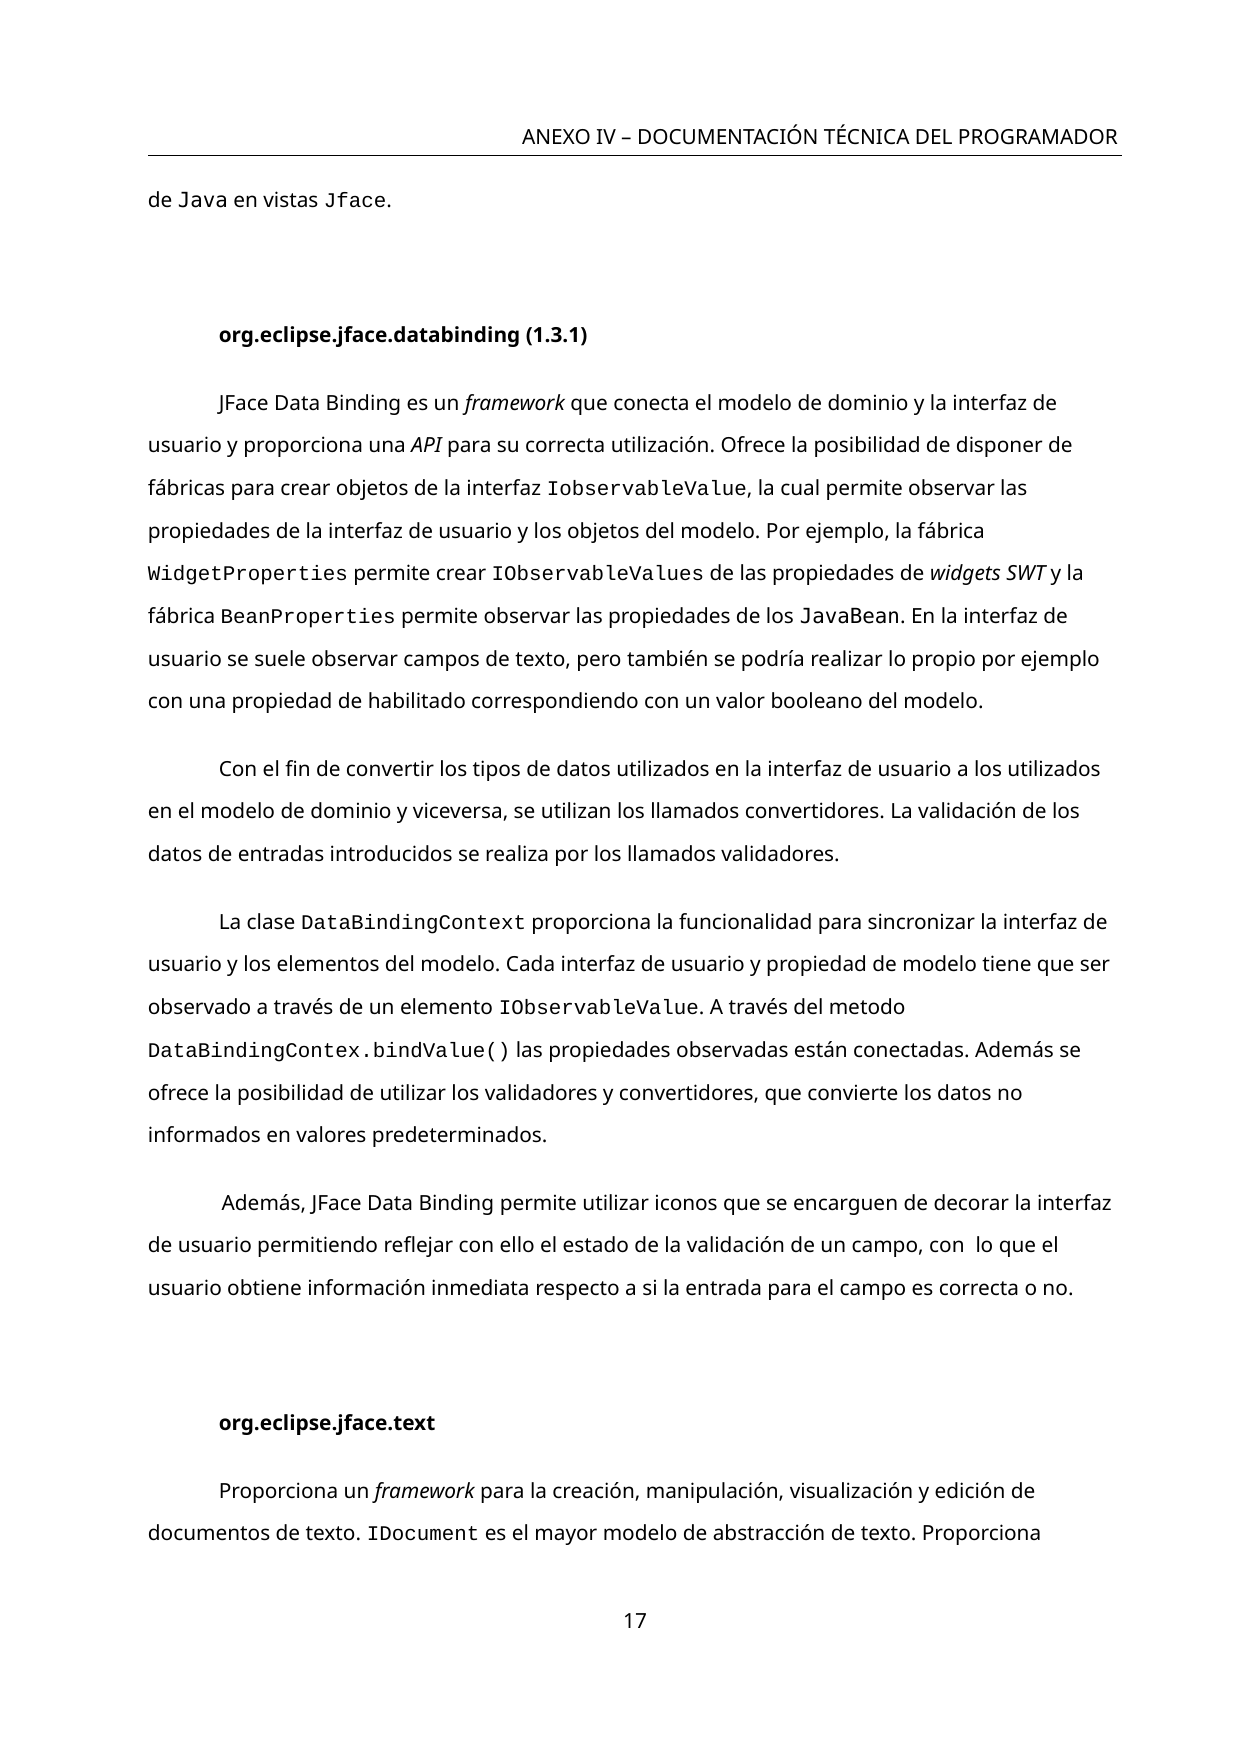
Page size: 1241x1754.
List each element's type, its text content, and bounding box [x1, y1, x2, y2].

text de Java en vistas Jface. [148, 185, 1122, 213]
text Además, JFace Data Binding permite utilizar iconos que se encarguen de decorar la interfaz de usuario permitiendo reflejar con ello el estado de la validación de un campo, con lo que el usuario obtiene información inmediata respecto a si la entrada para el campo es correcta o no. [148, 1188, 1122, 1301]
text org.eclipse.jface.databinding (1.3.1) [148, 320, 1122, 349]
text org.eclipse.jface.text [148, 1408, 1122, 1437]
text La clase DataBindingContext proporciona la funcionalidad para sincronizar la interfaz de usuario y los elementos del modelo. Cada interfaz de usuario y propiedad de modelo tiene que ser observado a través de un elemento IObservableValue. A través del metodo DataBindingContex.bindValue() las propiedades observadas están conectadas. Además se ofrece la posibilidad de utilizar los validadores y convertidores, que convierte los datos no informados en valores predeterminados. [148, 907, 1122, 1149]
text Proporciona un framework para la creación, manipulación, visualización y edición de documentos de texto. IDocument es el mayor modelo de abstracción de texto. Proporciona [148, 1476, 1122, 1547]
text Con el fin de convertir los tipos de datos utilizados en la interfaz de usuario a los utilizados en el modelo de dominio y viceversa, se utilizan los llamados convertidores. La validación de los datos de entradas introducidos se realiza por los llamados validadores. [148, 754, 1122, 868]
text JFace Data Binding es un framework que conecta el modelo de dominio y la interfaz de usuario y proporciona una API para su correcta utilización. Ofrece la posibilidad de disponer de fábricas para crear objetos de la interfaz IobservableValue, la cual permite observar las propiedades de la interfaz de usuario y los objetos del modelo. Por ejemplo, la fábrica WidgetProperties permite crear IObservableValues de las propiedades de widgets SWT y la fábrica BeanProperties permite observar las propiedades de los JavaBean. En la interfaz de usuario se suele observar campos de texto, pero también se podría realizar lo propio por ejemplo con una propiedad de habilitado correspondiendo con un valor booleano del modelo. [148, 388, 1122, 715]
